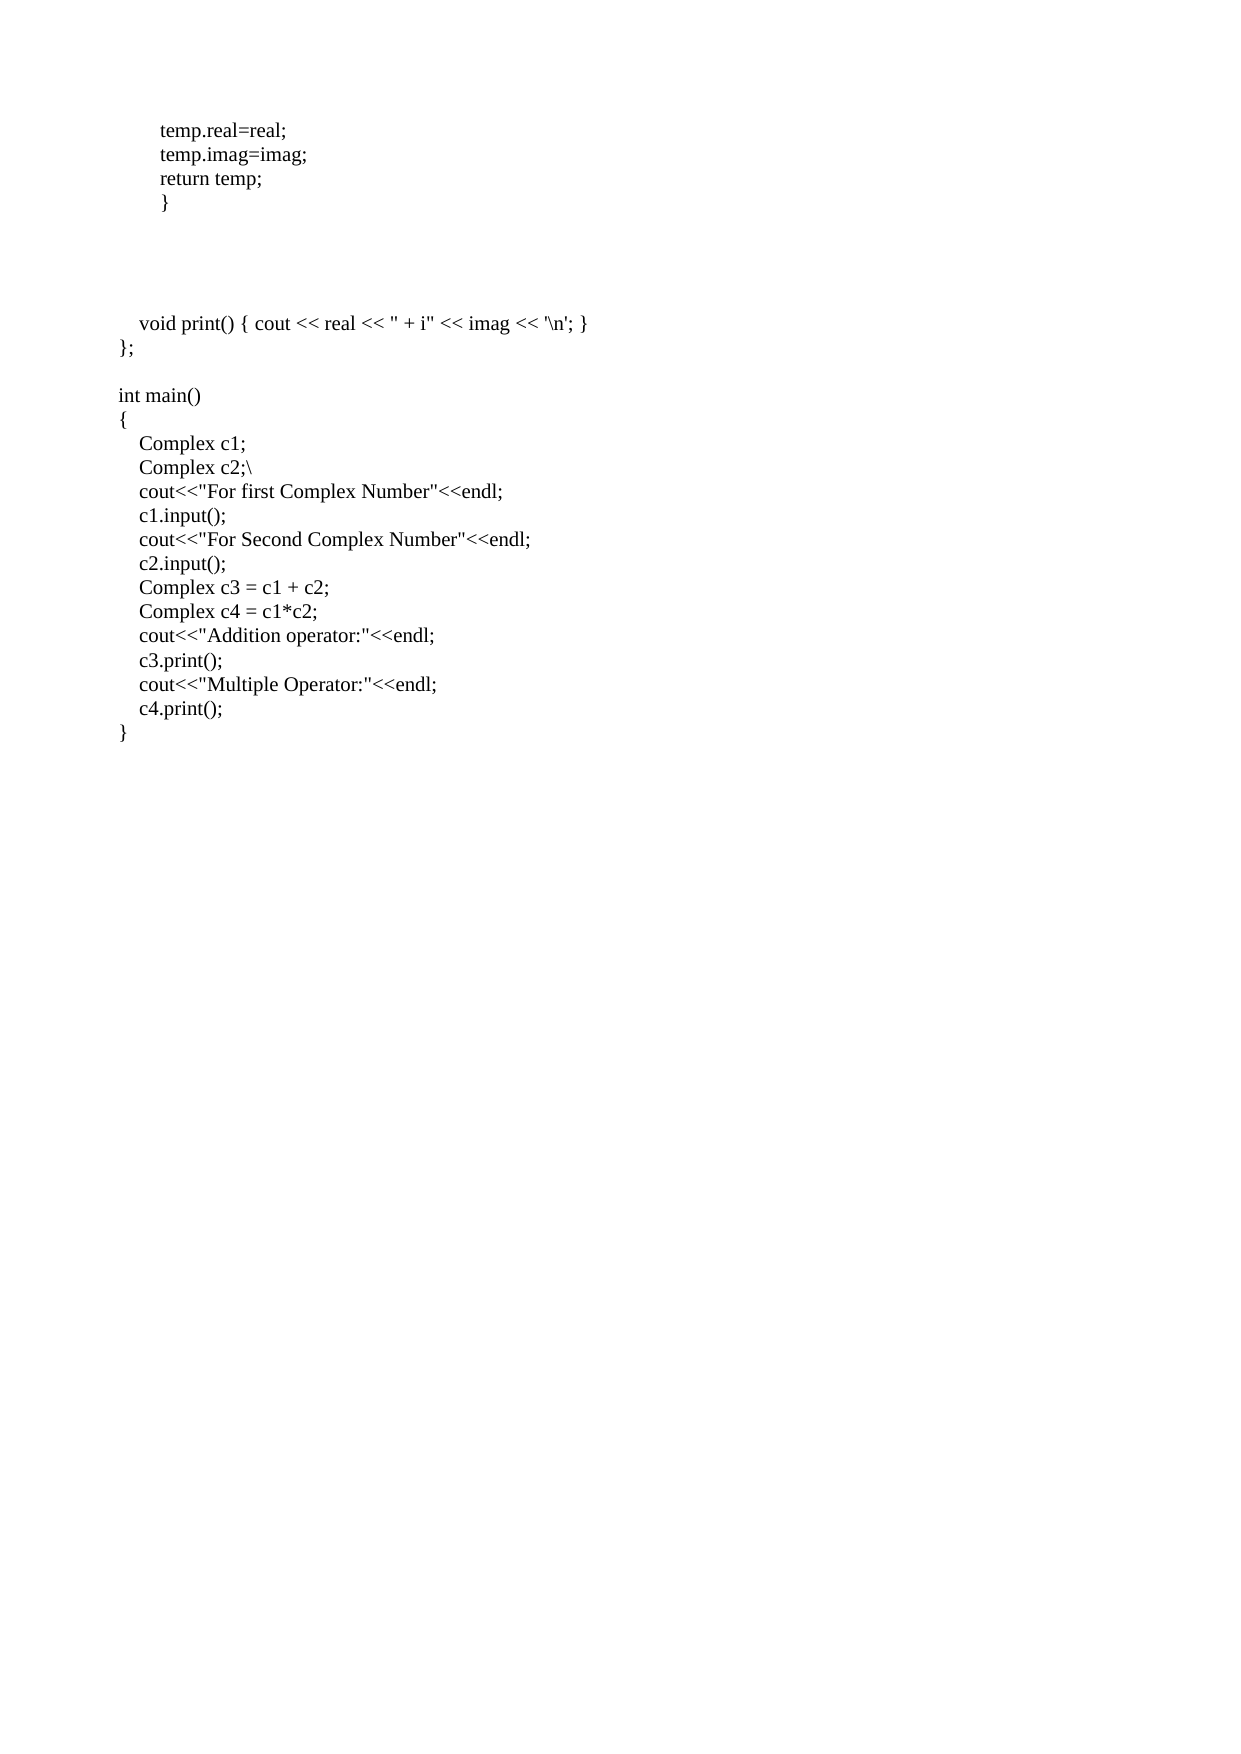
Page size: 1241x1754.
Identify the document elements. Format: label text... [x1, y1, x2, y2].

text cout<<"Multiple Operator:"<<endl; [118, 672, 1122, 696]
text cout<<"For Second Complex Number"<<endl; [118, 527, 1122, 551]
text int main() [118, 383, 1122, 407]
text Complex c4 = c1*c2; [118, 599, 1122, 623]
text } [118, 720, 1122, 744]
text Complex c1; [118, 431, 1122, 455]
text c1.input(); [118, 503, 1122, 527]
text }; [118, 335, 1122, 359]
text c3.print(); [118, 647, 1122, 672]
text cout<<"For first Complex Number"<<endl; [118, 479, 1122, 503]
text } [118, 190, 1122, 214]
text Complex c3 = c1 + c2; [118, 575, 1122, 599]
text return temp; [118, 166, 1122, 190]
text c2.input(); [118, 551, 1122, 575]
text c4.print(); [118, 696, 1122, 720]
text { [118, 407, 1122, 431]
text cout<<"Addition operator:"<<endl; [118, 623, 1122, 647]
text temp.imag=imag; [118, 142, 1122, 166]
text Complex c2;\ [118, 455, 1122, 479]
text void print() { cout << real << " + i" << imag << '\n'; } [118, 311, 1122, 335]
text temp.real=real; [118, 118, 1122, 142]
